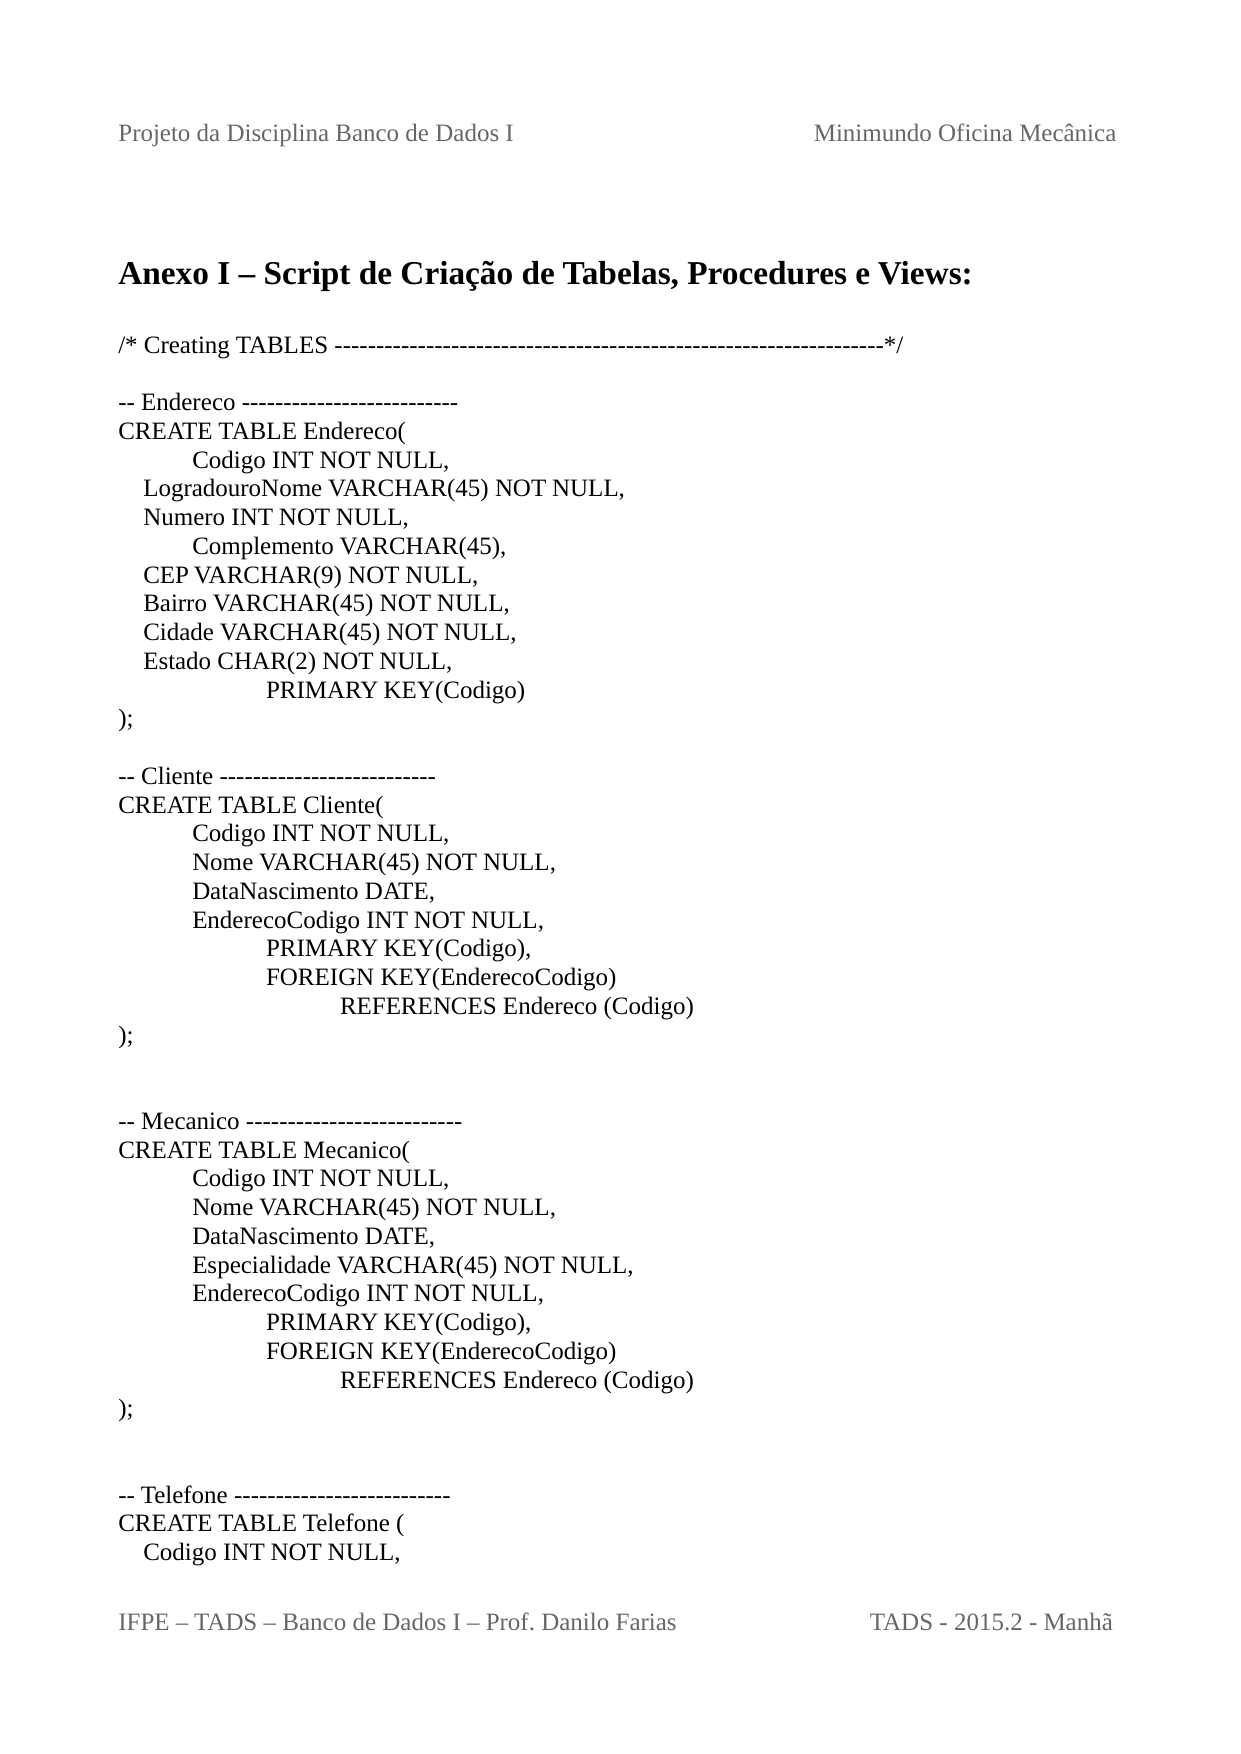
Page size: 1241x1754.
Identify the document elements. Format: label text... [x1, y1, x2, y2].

text Anexo I – Script de Criação de Tabelas, Procedures e Views: [118, 253, 1122, 291]
text /* Creating TABLES ------------------------------------------------------------------*/ -- Endereco -------------------------- CREATE TABLE Endereco( Codigo INT NOT NULL, LogradouroNome VARCHAR(45) NOT NULL, Numero INT NOT NULL, Complemento VARCHAR(45), CEP VARCHAR(9) NOT NULL, Bairro VARCHAR(45) NOT NULL, Cidade VARCHAR(45) NOT NULL, Estado CHAR(2) NOT NULL, PRIMARY KEY(Codigo) ); -- Cliente -------------------------- CREATE TABLE Cliente( Codigo INT NOT NULL, Nome VARCHAR(45) NOT NULL, DataNascimento DATE, EnderecoCodigo INT NOT NULL, PRIMARY KEY(Codigo), FOREIGN KEY(EnderecoCodigo) REFERENCES Endereco (Codigo) ); -- Mecanico -------------------------- CREATE TABLE Mecanico( Codigo INT NOT NULL, Nome VARCHAR(45) NOT NULL, DataNascimento DATE, Especialidade VARCHAR(45) NOT NULL, EnderecoCodigo INT NOT NULL, PRIMARY KEY(Codigo), FOREIGN KEY(EnderecoCodigo) REFERENCES Endereco (Codigo) ); -- Telefone -------------------------- CREATE TABLE Telefone ( Codigo INT NOT NULL, [118, 330, 1122, 1566]
